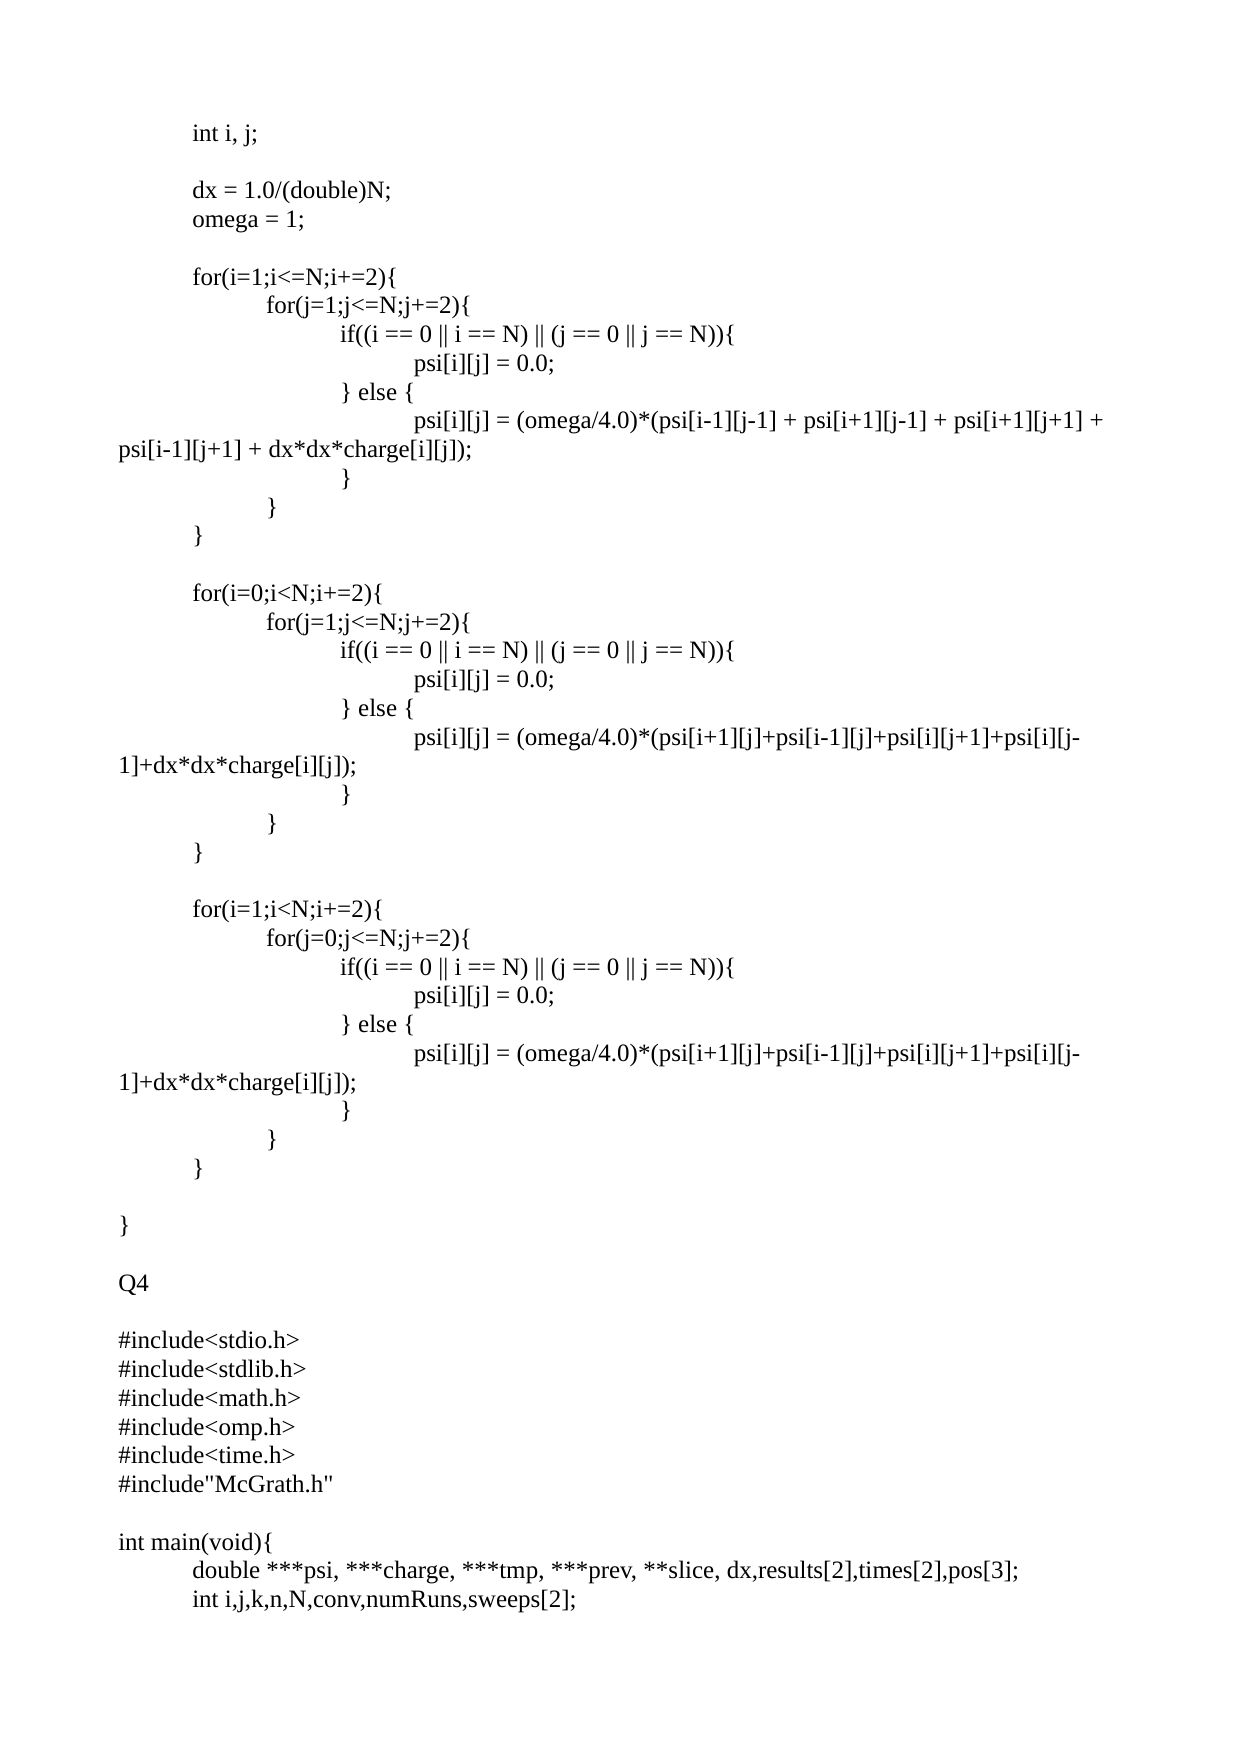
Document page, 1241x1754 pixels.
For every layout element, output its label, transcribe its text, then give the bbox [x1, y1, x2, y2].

text #include<math.h> [118, 1383, 1122, 1412]
text } else { [118, 1009, 1122, 1038]
text if((i == 0 || i == N) || (j == 0 || j == N)){ [118, 952, 1122, 981]
text psi[i][j] = (omega/4.0)*(psi[i-1][j-1] + psi[i+1][j-1] + psi[i+1][j+1] + psi[i-1][j+1] + dx*dx*charge[i][j]); [118, 406, 1122, 463]
text } [118, 779, 1122, 808]
text for(i=0;i<N;i+=2){ [118, 578, 1122, 607]
text } [118, 1096, 1122, 1124]
text #include<time.h> [118, 1441, 1122, 1469]
text } [118, 492, 1122, 521]
text int i,j,k,n,N,conv,numRuns,sweeps[2]; [118, 1584, 1122, 1613]
text for(j=1;j<=N;j+=2){ [118, 607, 1122, 636]
text if((i == 0 || i == N) || (j == 0 || j == N)){ [118, 636, 1122, 664]
text int main(void){ [118, 1527, 1122, 1556]
text for(i=1;i<=N;i+=2){ [118, 262, 1122, 291]
text psi[i][j] = (omega/4.0)*(psi[i+1][j]+psi[i-1][j]+psi[i][j+1]+psi[i][j-1]+dx*dx*charge[i][j]); [118, 722, 1122, 779]
text } [118, 1211, 1122, 1239]
text } [118, 463, 1122, 492]
text } [118, 1124, 1122, 1153]
text } else { [118, 693, 1122, 722]
text dx = 1.0/(double)N; [118, 176, 1122, 204]
text if((i == 0 || i == N) || (j == 0 || j == N)){ [118, 319, 1122, 348]
text double ***psi, ***charge, ***tmp, ***prev, **slice, dx,results[2],times[2],pos[3]; [118, 1556, 1122, 1584]
text } [118, 837, 1122, 866]
text Q4 [118, 1268, 1122, 1297]
text #include<stdio.h> [118, 1326, 1122, 1354]
text } else { [118, 377, 1122, 406]
text } [118, 808, 1122, 837]
text psi[i][j] = 0.0; [118, 348, 1122, 377]
text for(j=0;j<=N;j+=2){ [118, 923, 1122, 952]
text #include<stdlib.h> [118, 1354, 1122, 1383]
text #include<omp.h> [118, 1412, 1122, 1441]
text psi[i][j] = 0.0; [118, 981, 1122, 1009]
text omega = 1; [118, 204, 1122, 233]
text } [118, 521, 1122, 549]
text #include"McGrath.h" [118, 1469, 1122, 1498]
text psi[i][j] = (omega/4.0)*(psi[i+1][j]+psi[i-1][j]+psi[i][j+1]+psi[i][j-1]+dx*dx*charge[i][j]); [118, 1038, 1122, 1096]
text for(i=1;i<N;i+=2){ [118, 894, 1122, 923]
text } [118, 1153, 1122, 1182]
text for(j=1;j<=N;j+=2){ [118, 291, 1122, 319]
text psi[i][j] = 0.0; [118, 664, 1122, 693]
text int i, j; [118, 118, 1122, 147]
